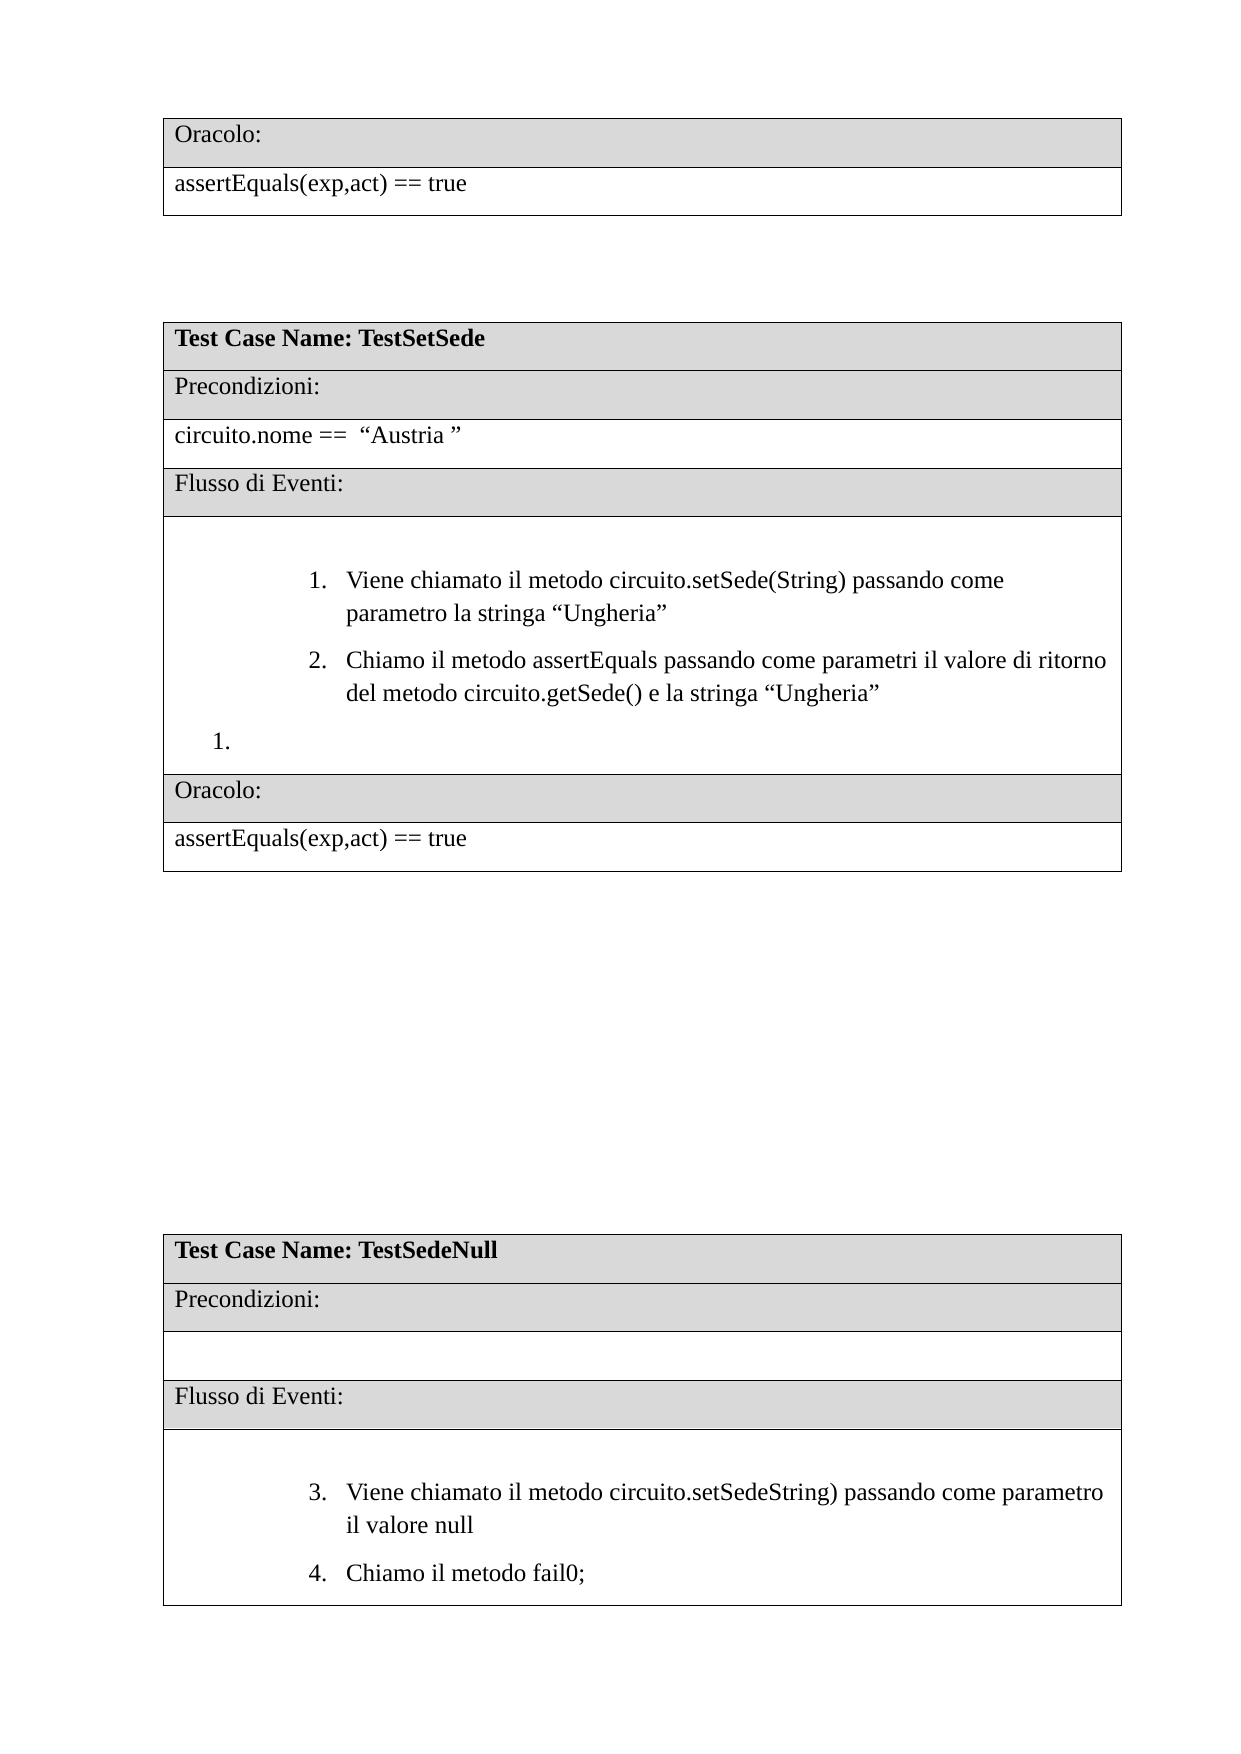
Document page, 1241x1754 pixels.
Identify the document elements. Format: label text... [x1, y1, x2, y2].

table_cell assertEquals(exp,act) == true [164, 823, 1121, 871]
table_cell Oracolo: [164, 775, 1121, 822]
table_cell circuito.nome == “Austria ” [164, 420, 1121, 467]
table_cell Viene chiamato il metodo circuito.setSede(String) passando come parametro la stringa “Ungheria” Chiamo il metodo assertEquals passando come parametri il valore di ritorno del metodo circuito.getSede() e la stringa “Ungheria” [164, 517, 1121, 774]
table_cell Viene chiamato il metodo circuito.setSedeString) passando come parametro il valore null Chiamo il metodo fail0; [164, 1430, 1121, 1605]
table_cell Flusso di Eventi: [164, 469, 1121, 516]
table_cell [164, 1332, 1121, 1380]
table_cell assertEquals(exp,act) == true [164, 168, 1121, 215]
table_cell Oracolo: [164, 119, 1121, 167]
table_cell Flusso di Eventi: [164, 1381, 1121, 1428]
table_cell Precondizioni: [164, 371, 1121, 419]
table_cell Precondizioni: [164, 1284, 1121, 1331]
table_header Test Case Name: TestSetSede [164, 323, 1121, 370]
table_header Test Case Name: TestSedeNull [164, 1235, 1121, 1283]
